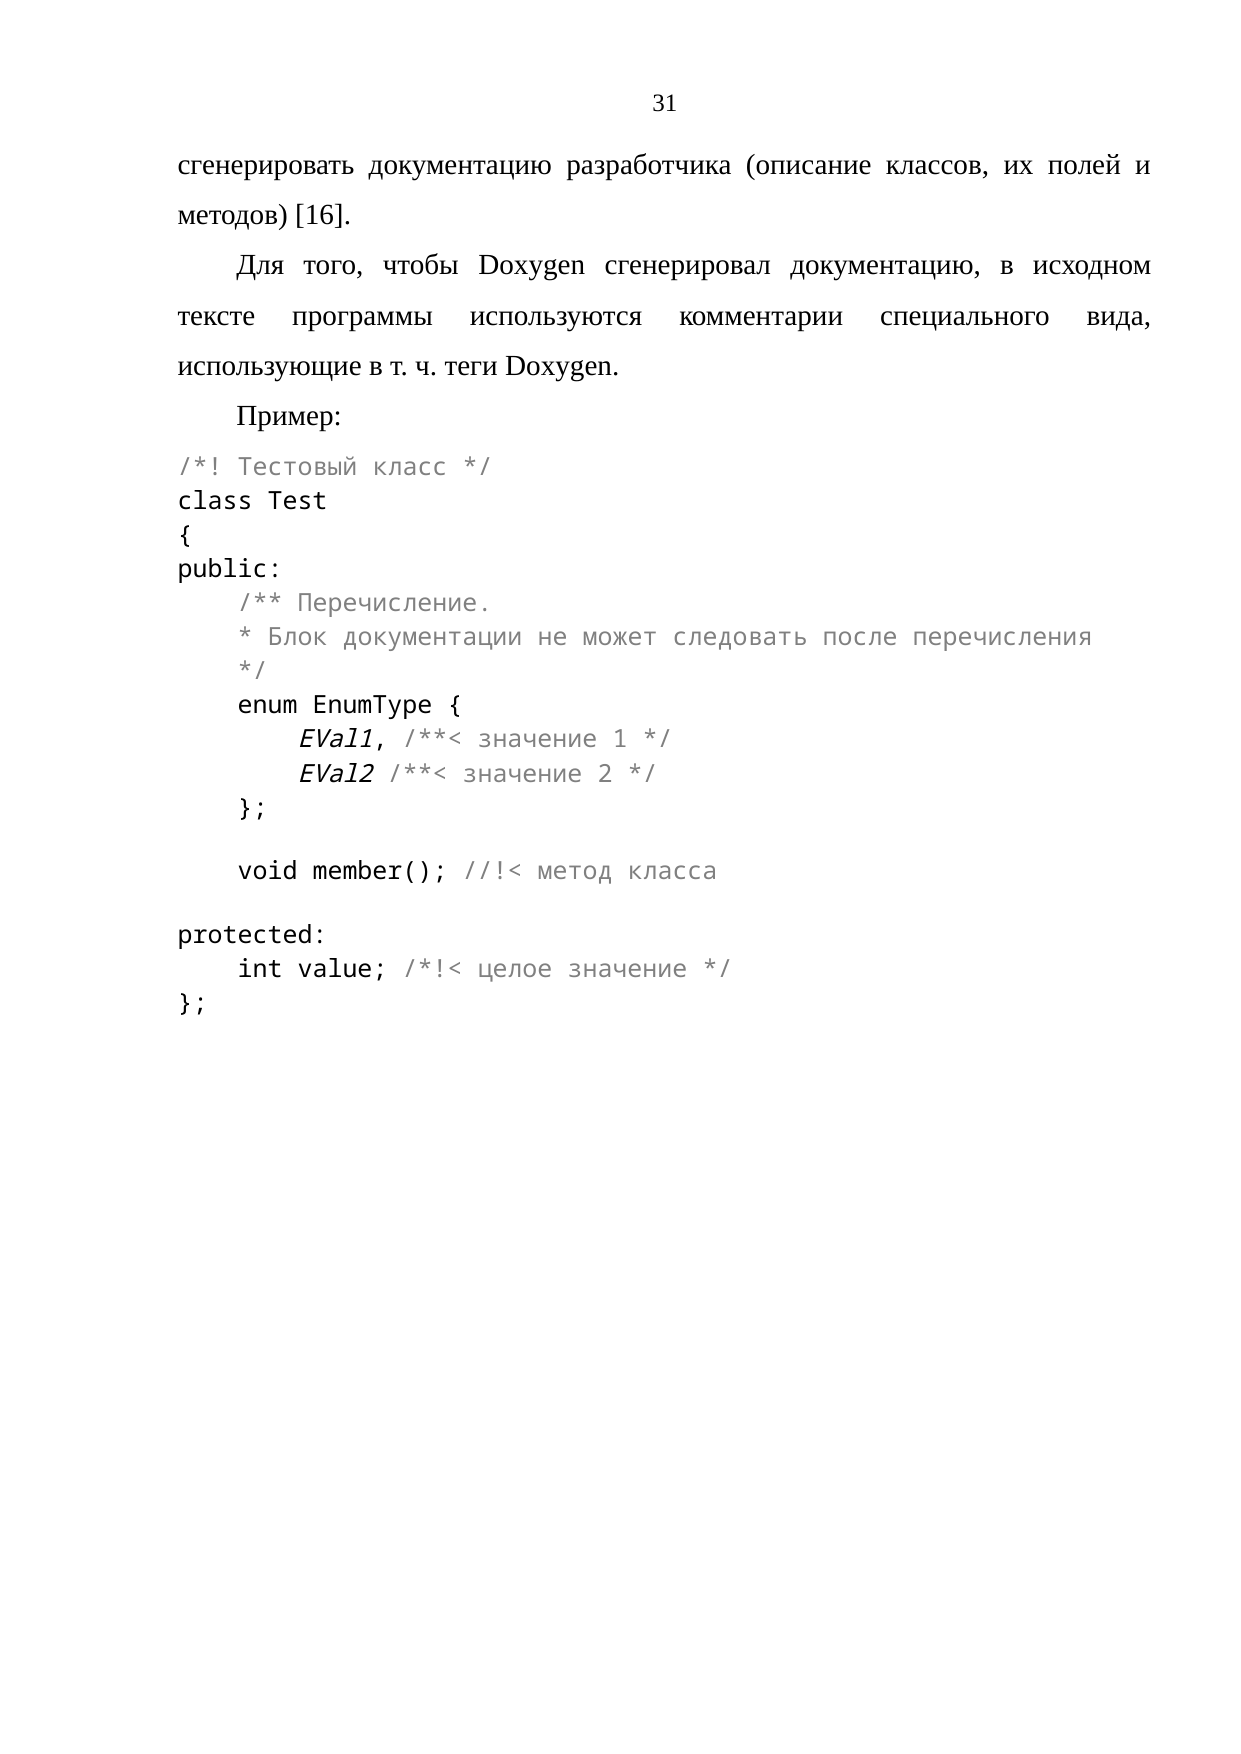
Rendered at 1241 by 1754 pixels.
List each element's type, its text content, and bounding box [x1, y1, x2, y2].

text public: [177, 551, 1152, 585]
text EVal2 /**< значение 2 */ [177, 755, 1152, 789]
text /** Перечисление. [177, 585, 1152, 619]
text int value; /*!< целое значение */ [177, 950, 1152, 984]
text { [177, 517, 1152, 551]
text }; [177, 984, 1152, 1018]
text enum EnumType { [177, 687, 1152, 721]
text }; [177, 789, 1152, 823]
text */ [177, 653, 1152, 687]
text protected: [177, 916, 1152, 950]
text EVal1, /**< значение 1 */ [177, 721, 1152, 755]
text * Блок документации не может следовать после перечисления [177, 619, 1152, 653]
text class Test [177, 483, 1152, 517]
text void member(); //!< метод класса [177, 853, 1152, 887]
text Пример: [177, 398, 1152, 432]
text /*! Тестовый класс */ [177, 449, 1152, 483]
text Для того, чтобы Doxygen сгенерировал документацию, в исходном тексте программы используются комментарии специального вида, использующие в т. ч. теги Doxygen. [177, 247, 1152, 382]
text сгенерировать документацию разработчика (описание классов, их полей и методов) [16]. [177, 147, 1152, 231]
